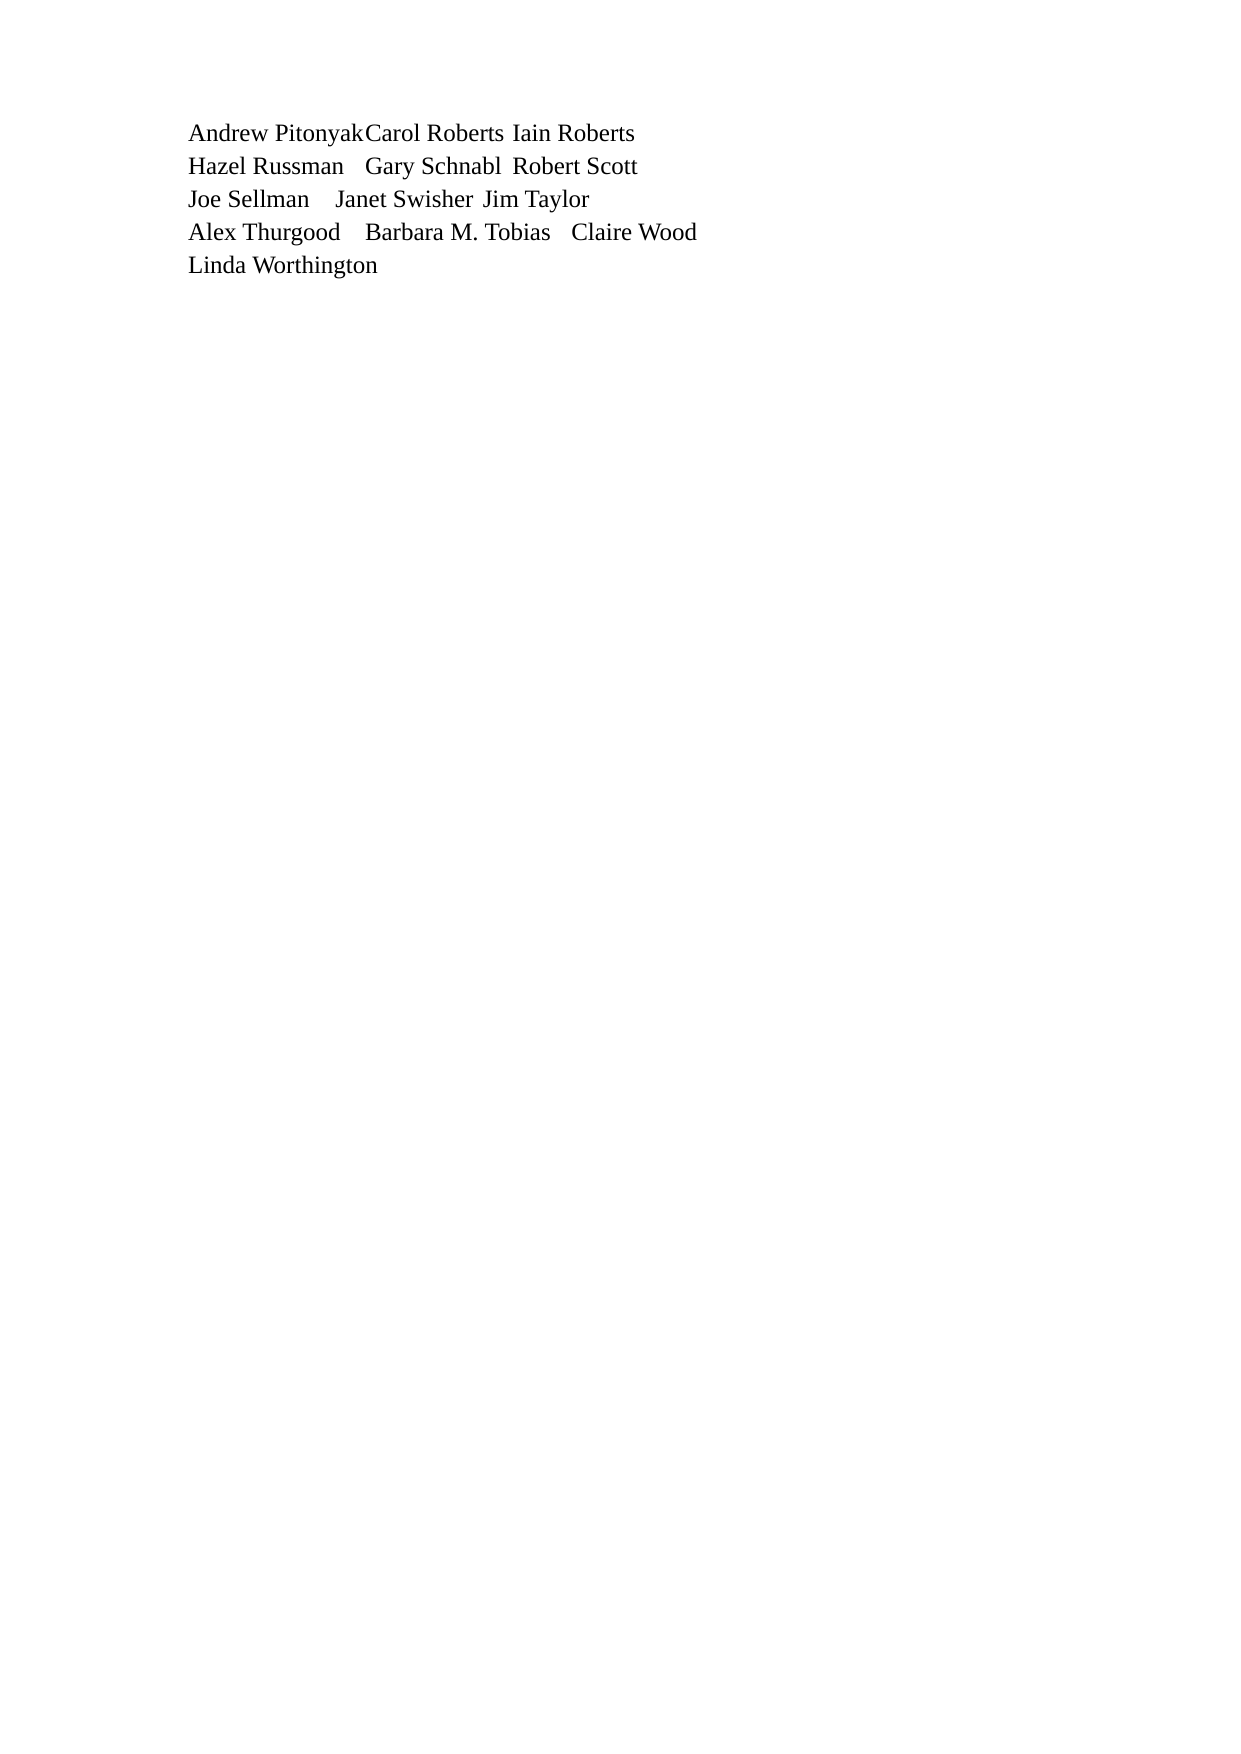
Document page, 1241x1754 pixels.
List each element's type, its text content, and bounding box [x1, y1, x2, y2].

text Andrew Pitonyak Carol Roberts Iain Roberts Hazel Russman Gary Schnabl Robert Scott Joe Sellman Janet Swisher Jim Taylor Alex Thurgood Barbara M. Tobias Claire Wood Linda Worthington [188, 118, 1098, 279]
